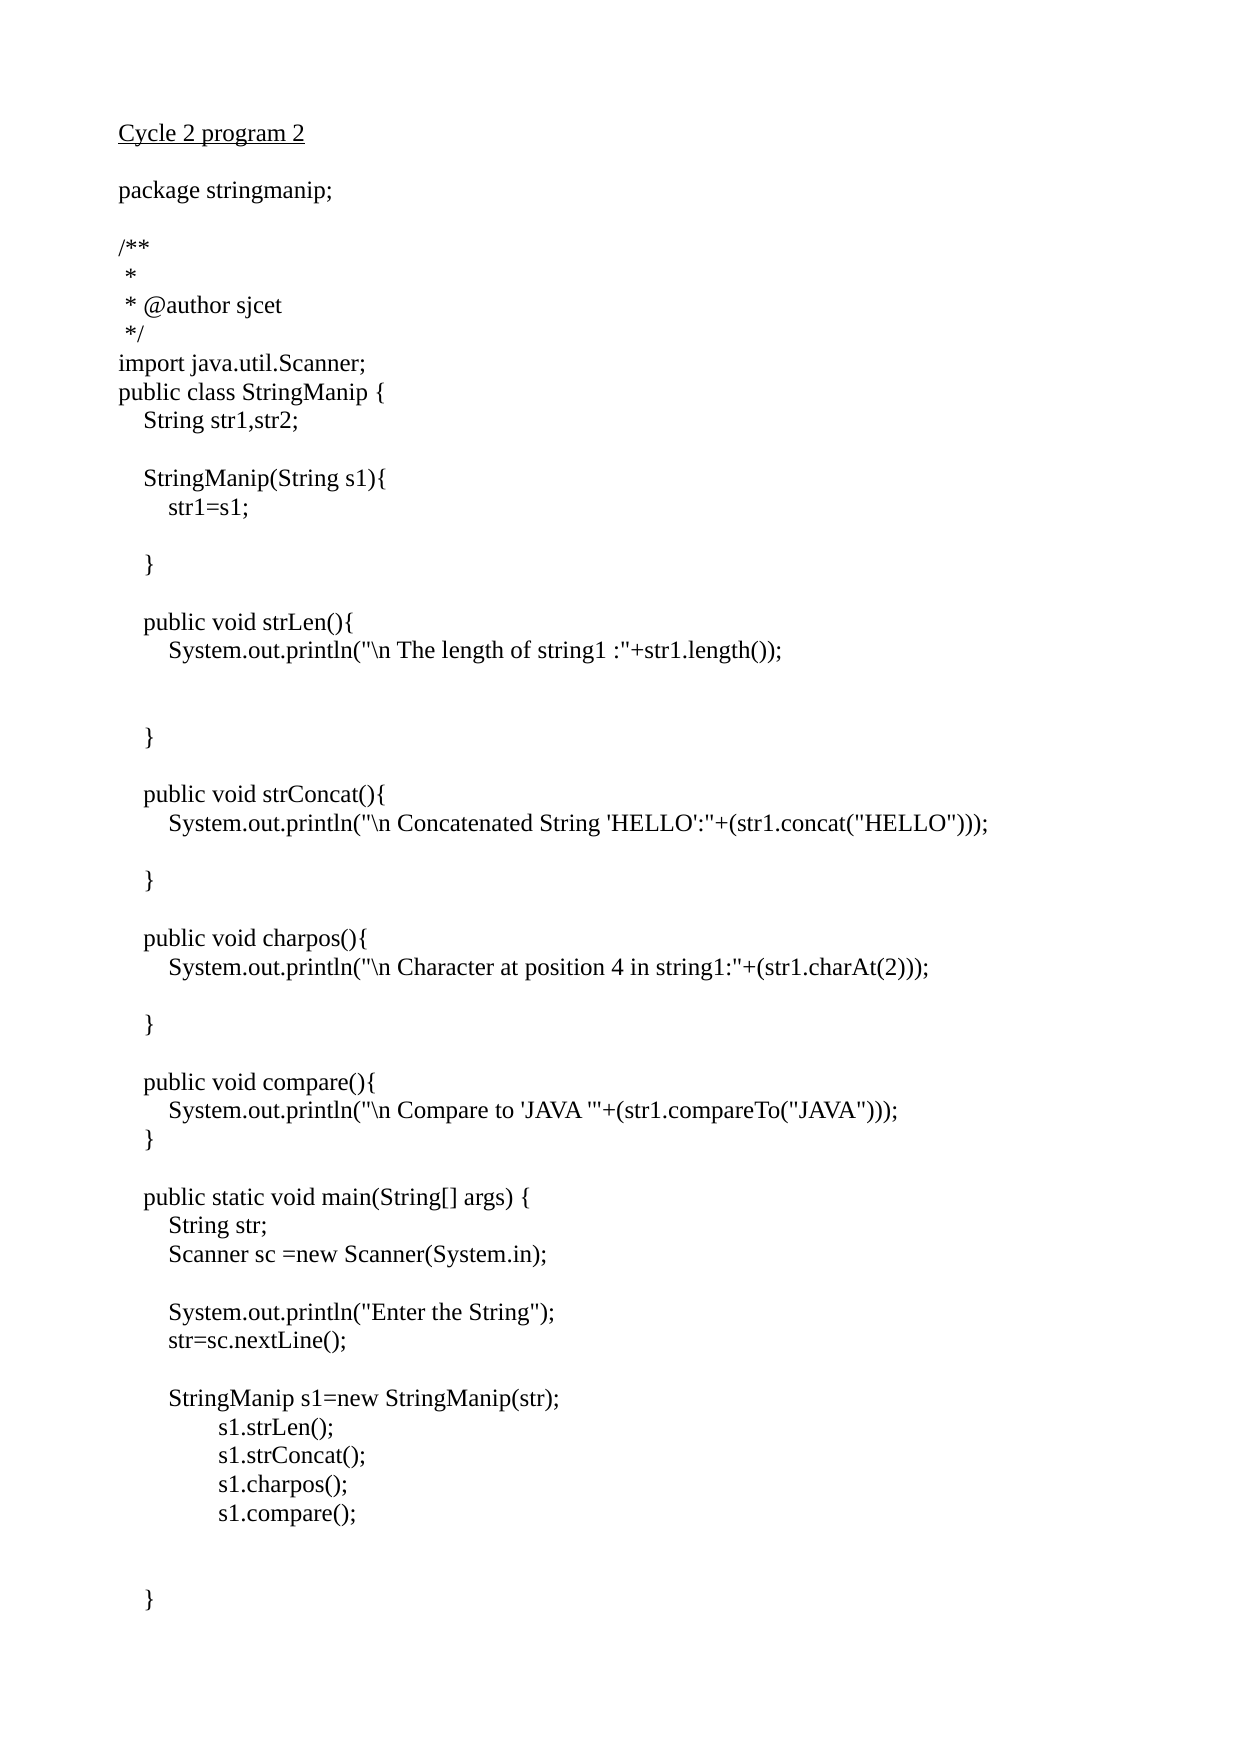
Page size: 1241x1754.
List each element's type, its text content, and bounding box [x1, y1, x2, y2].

text s1.strLen(); [118, 1412, 1122, 1441]
text } [118, 1009, 1122, 1038]
text Scanner sc =new Scanner(System.in); [118, 1239, 1122, 1268]
text } [118, 722, 1122, 751]
text import java.util.Scanner; [118, 348, 1122, 377]
text System.out.println("\n Character at position 4 in string1:"+(str1.charAt(2))); [118, 952, 1122, 981]
text public void compare(){ [118, 1067, 1122, 1096]
text public void strLen(){ [118, 607, 1122, 636]
text /** [118, 233, 1122, 262]
text s1.charpos(); [118, 1469, 1122, 1498]
text String str; [118, 1211, 1122, 1239]
text Cycle 2 program 2 [118, 118, 1122, 147]
text * @author sjcet [118, 291, 1122, 319]
text } [118, 866, 1122, 894]
text str=sc.nextLine(); [118, 1326, 1122, 1354]
text StringManip s1=new StringManip(str); [118, 1383, 1122, 1412]
text s1.compare(); [118, 1498, 1122, 1527]
text } [118, 1584, 1122, 1613]
text */ [118, 319, 1122, 348]
text public void strConcat(){ [118, 779, 1122, 808]
text * [118, 262, 1122, 291]
text s1.strConcat(); [118, 1441, 1122, 1469]
text public static void main(String[] args) { [118, 1182, 1122, 1211]
text String str1,str2; [118, 406, 1122, 434]
text System.out.println("Enter the String"); [118, 1297, 1122, 1326]
text StringManip(String s1){ [118, 463, 1122, 492]
text } [118, 549, 1122, 578]
text System.out.println("\n The length of string1 :"+str1.length()); [118, 636, 1122, 664]
text str1=s1; [118, 492, 1122, 521]
text public void charpos(){ [118, 923, 1122, 952]
text package stringmanip; [118, 176, 1122, 204]
text System.out.println("\n Compare to 'JAVA '"+(str1.compareTo("JAVA"))); [118, 1096, 1122, 1124]
text public class StringManip { [118, 377, 1122, 406]
text } [118, 1124, 1122, 1153]
text System.out.println("\n Concatenated String 'HELLO':"+(str1.concat("HELLO"))); [118, 808, 1122, 837]
